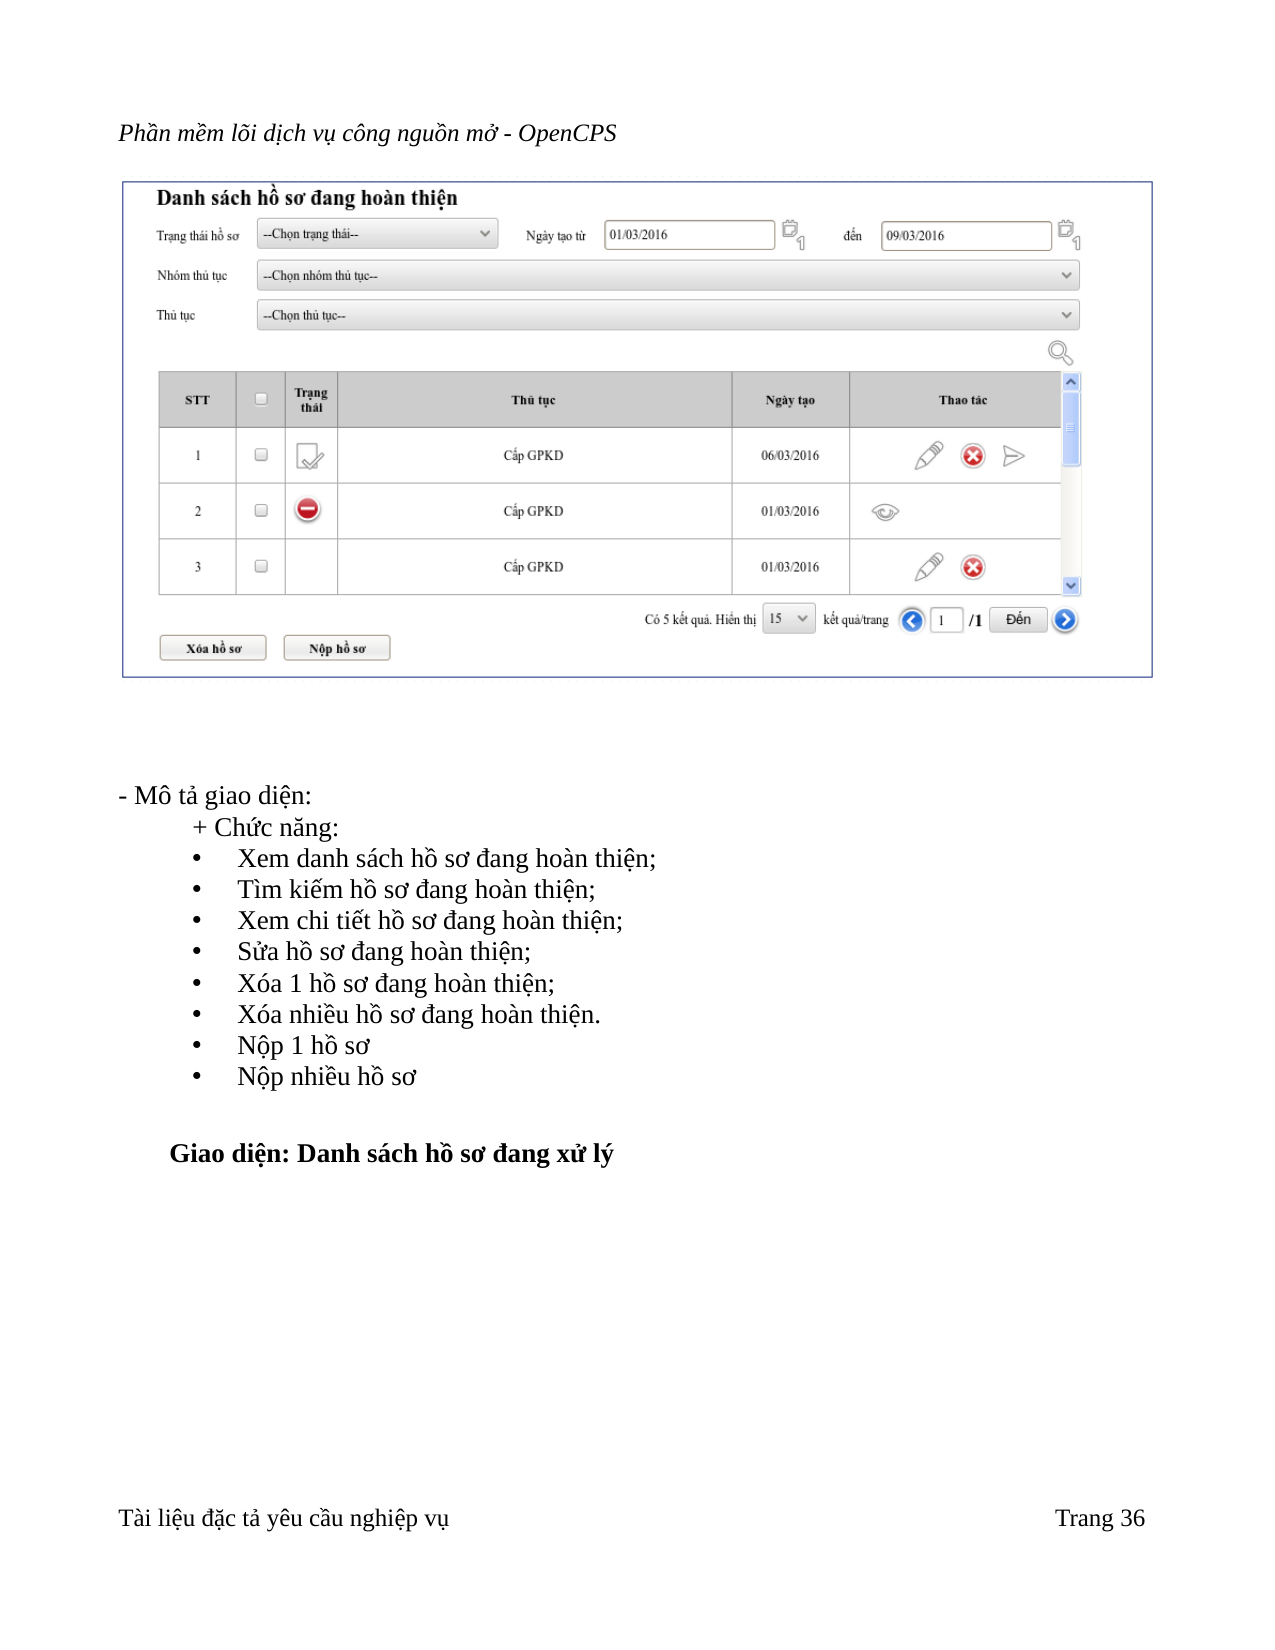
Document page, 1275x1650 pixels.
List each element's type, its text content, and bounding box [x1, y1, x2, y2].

list Sửa hồ sơ đang hoàn thiện; [192, 936, 1157, 967]
list Xem chi tiết hồ sơ đang hoàn thiện; [192, 904, 1157, 936]
list Xóa nhiều hồ sơ đang hoàn thiện. [192, 998, 1157, 1029]
text - Mô tả giao diện: [118, 779, 1157, 811]
list Nộp nhiều hồ sơ [192, 1061, 1157, 1092]
list Tìm kiếm hồ sơ đang hoàn thiện; [192, 873, 1157, 904]
list Nộp 1 hồ sơ [192, 1029, 1157, 1061]
list Xem danh sách hồ sơ đang hoàn thiện; [192, 842, 1157, 873]
list Xóa 1 hồ sơ đang hoàn thiện; [192, 967, 1157, 998]
picture [118, 176, 1157, 682]
subtitle Giao diện: Danh sách hồ sơ đang xử lý [169, 1137, 1157, 1169]
text + Chức năng: [192, 811, 1157, 842]
